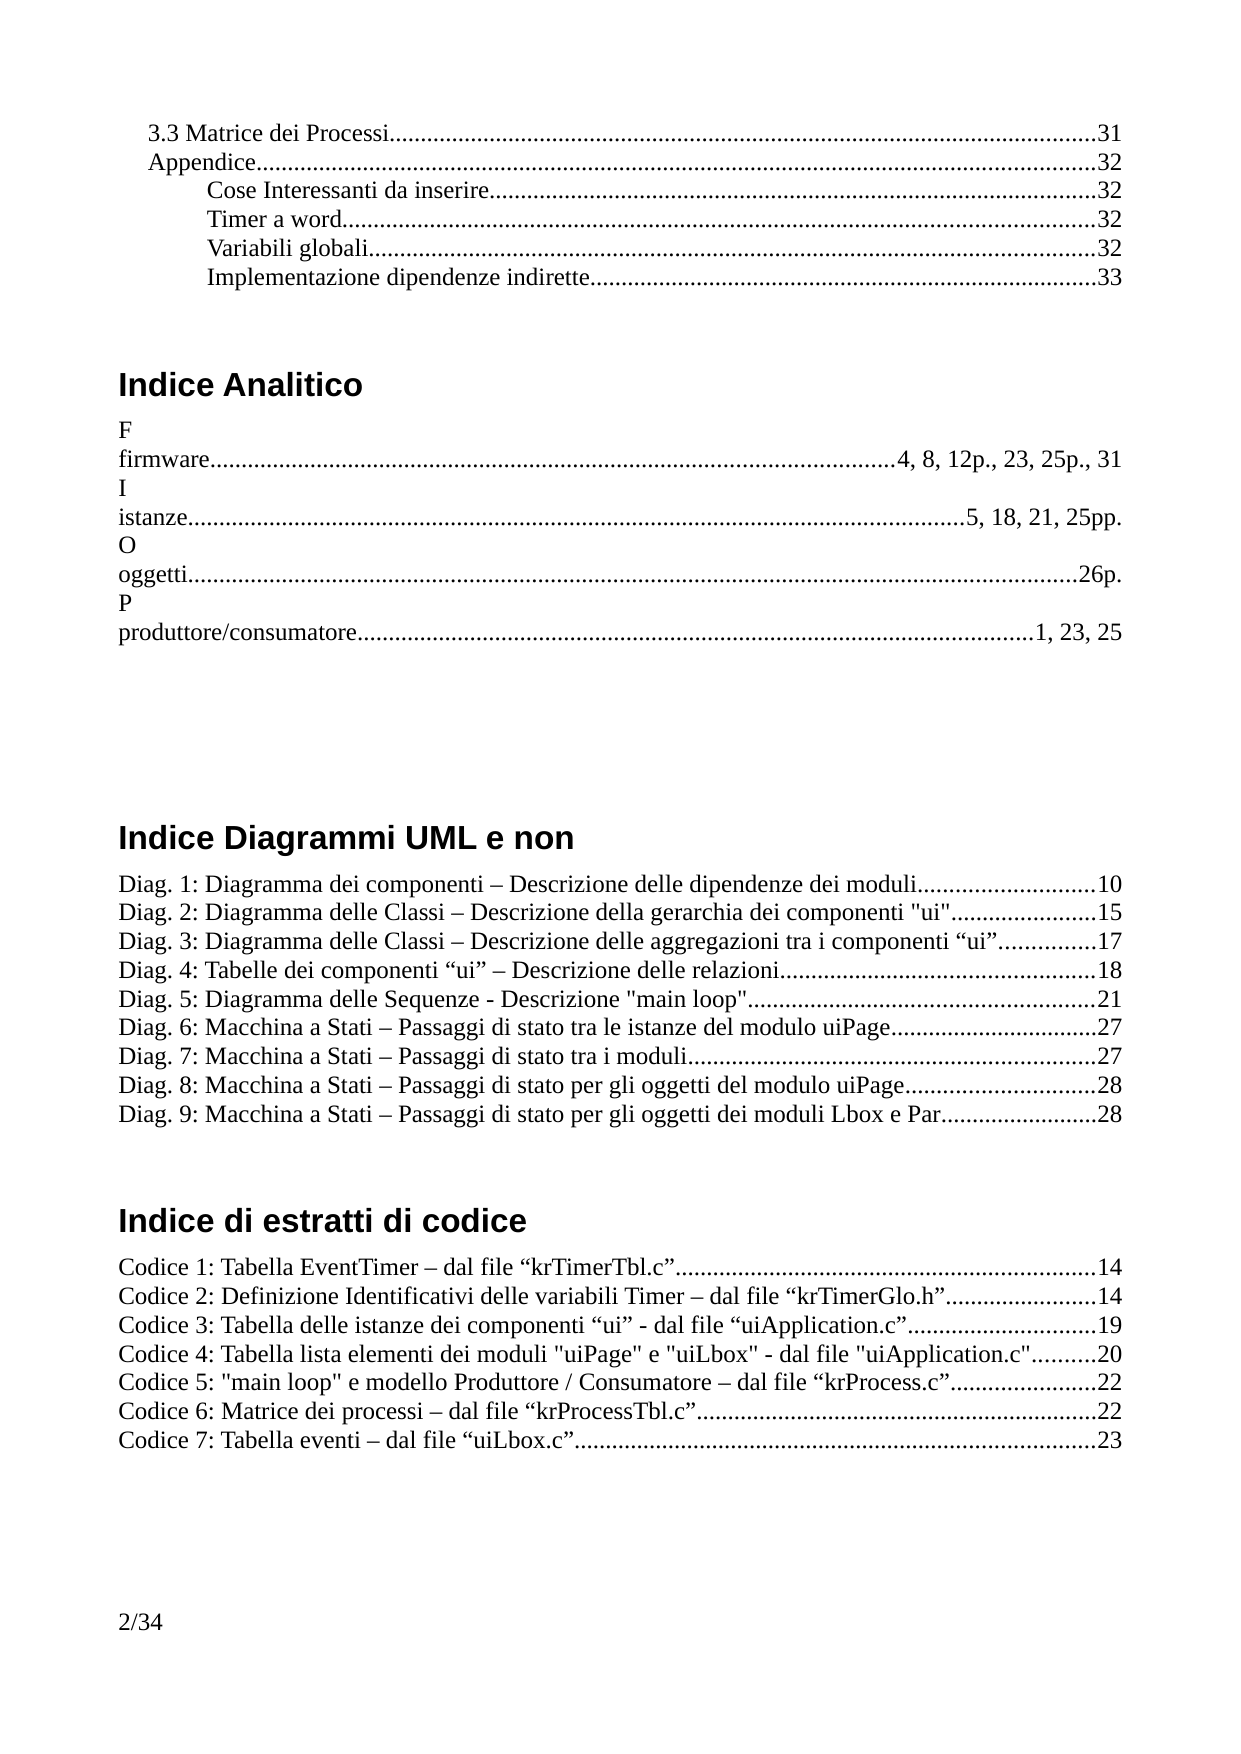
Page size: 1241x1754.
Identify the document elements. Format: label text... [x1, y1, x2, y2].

subtitle Indice di estratti di codice [118, 1202, 1122, 1240]
text Diag. 4: Tabelle dei componenti “ui” – Descrizione delle relazioni 18 [118, 955, 1122, 984]
text Codice 5: "main loop" e modello Produttore / Consumatore – dal file “krProcess.c” 22 [118, 1367, 1122, 1396]
text Codice 4: Tabella lista elementi dei moduli "uiPage" e "uiLbox" - dal file "uiApplication.c" 20 [118, 1339, 1122, 1367]
text Diag. 9: Macchina a Stati – Passaggi di stato per gli oggetti dei moduli Lbox e Par 28 [118, 1099, 1122, 1127]
text Diag. 3: Diagramma delle Classi – Descrizione delle aggregazioni tra i componenti “ui” 17 [118, 926, 1122, 955]
text oggetti 26p. [118, 559, 1122, 588]
text Codice 2: Definizione Identificativi delle variabili Timer – dal file “krTimerGlo.h” 14 [118, 1281, 1122, 1310]
subtitle Indice Diagrammi UML e non [118, 818, 1122, 856]
text Codice 1: Tabella EventTimer – dal file “krTimerTbl.c” 14 [118, 1252, 1122, 1281]
text O [118, 531, 1122, 559]
text Codice 7: Tabella eventi – dal file “uiLbox.c” 23 [118, 1425, 1122, 1454]
text Variabili globali 32 [207, 233, 1122, 262]
text istanze 5, 18, 21, 25pp. [118, 502, 1122, 531]
text Diag. 1: Diagramma dei componenti – Descrizione delle dipendenze dei moduli 10 [118, 869, 1122, 897]
text Appendice 32 [148, 147, 1122, 176]
text Implementazione dipendenze indirette 33 [207, 262, 1122, 291]
text I [118, 473, 1122, 502]
text Codice 3: Tabella delle istanze dei componenti “ui” - dal file “uiApplication.c” 19 [118, 1310, 1122, 1339]
text 3.3 Matrice dei Processi 31 [148, 118, 1122, 147]
text Diag. 7: Macchina a Stati – Passaggi di stato tra i moduli 27 [118, 1041, 1122, 1070]
text P [118, 588, 1122, 617]
text Diag. 2: Diagramma delle Classi – Descrizione della gerarchia dei componenti "ui" 15 [118, 897, 1122, 926]
text Cose Interessanti da inserire 32 [207, 176, 1122, 204]
text Diag. 8: Macchina a Stati – Passaggi di stato per gli oggetti del modulo uiPage 28 [118, 1070, 1122, 1099]
text Diag. 6: Macchina a Stati – Passaggi di stato tra le istanze del modulo uiPage 27 [118, 1012, 1122, 1041]
text firmware 4, 8, 12p., 23, 25p., 31 [118, 444, 1122, 473]
subtitle Indice Analitico [118, 365, 1122, 403]
text Timer a word 32 [207, 204, 1122, 233]
text Codice 6: Matrice dei processi – dal file “krProcessTbl.c” 22 [118, 1396, 1122, 1425]
text Diag. 5: Diagramma delle Sequenze - Descrizione "main loop" 21 [118, 984, 1122, 1012]
text produttore/consumatore 1, 23, 25 [118, 617, 1122, 646]
text F [118, 416, 1122, 444]
